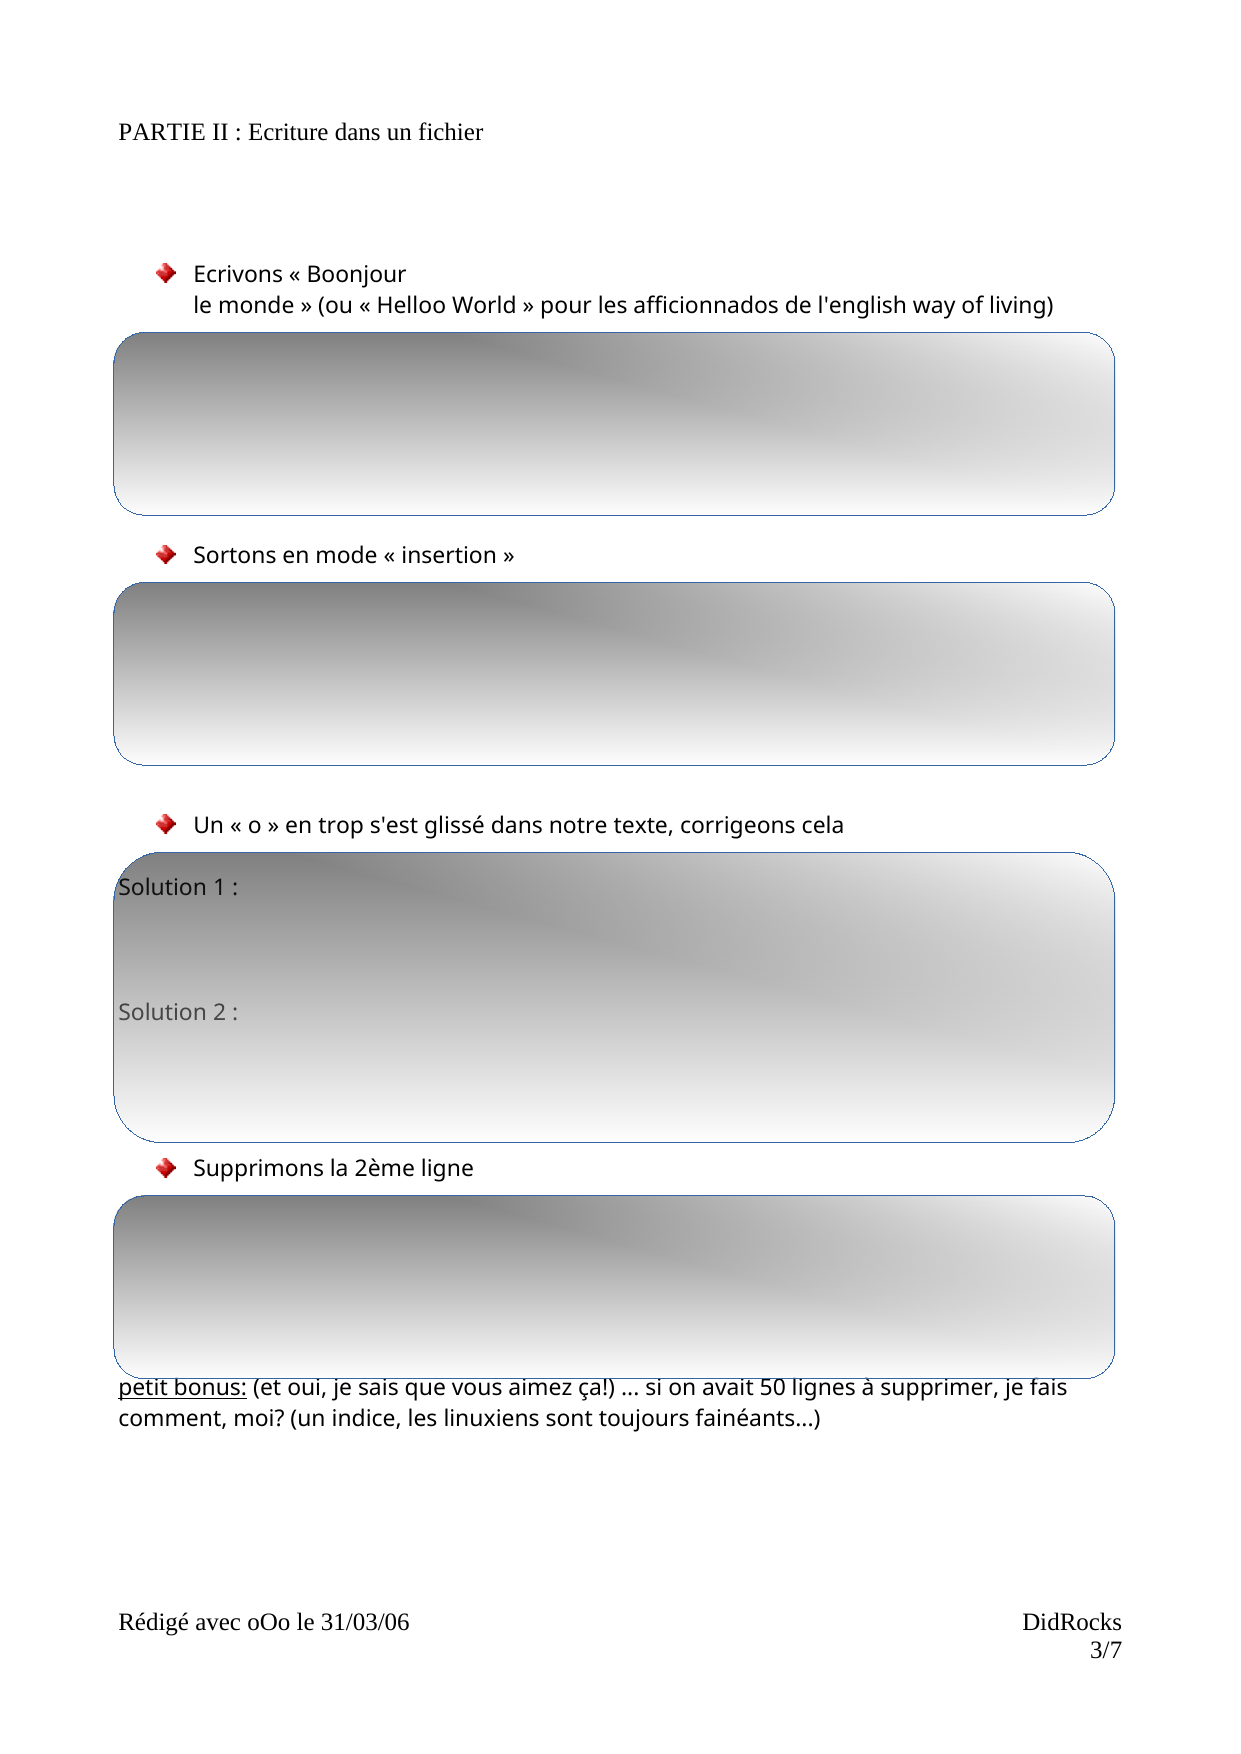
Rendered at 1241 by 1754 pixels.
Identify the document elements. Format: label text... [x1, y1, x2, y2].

list le monde » (ou « Helloo World » pour les afficionnados de l'english way of living) [156, 289, 1122, 320]
list Sortons en mode « insertion » [156, 539, 1122, 570]
picture [156, 1158, 176, 1178]
picture [156, 263, 176, 283]
text petit bonus: (et oui, je sais que vous aimez ça!) ... si on avait 50 lignes à supprimer, je fais comment, moi? (un indice, les linuxiens sont toujours fainéants...) [118, 1371, 1122, 1434]
picture [156, 814, 176, 834]
picture [156, 545, 176, 564]
list Un « o » en trop s'est glissé dans notre texte, corrigeons cela [156, 809, 1122, 840]
list Supprimons la 2ème ligne [156, 1152, 1122, 1184]
text Solution 1 : [1106, 871, 1122, 902]
list Ecrivons « Boonjour [156, 258, 1122, 289]
